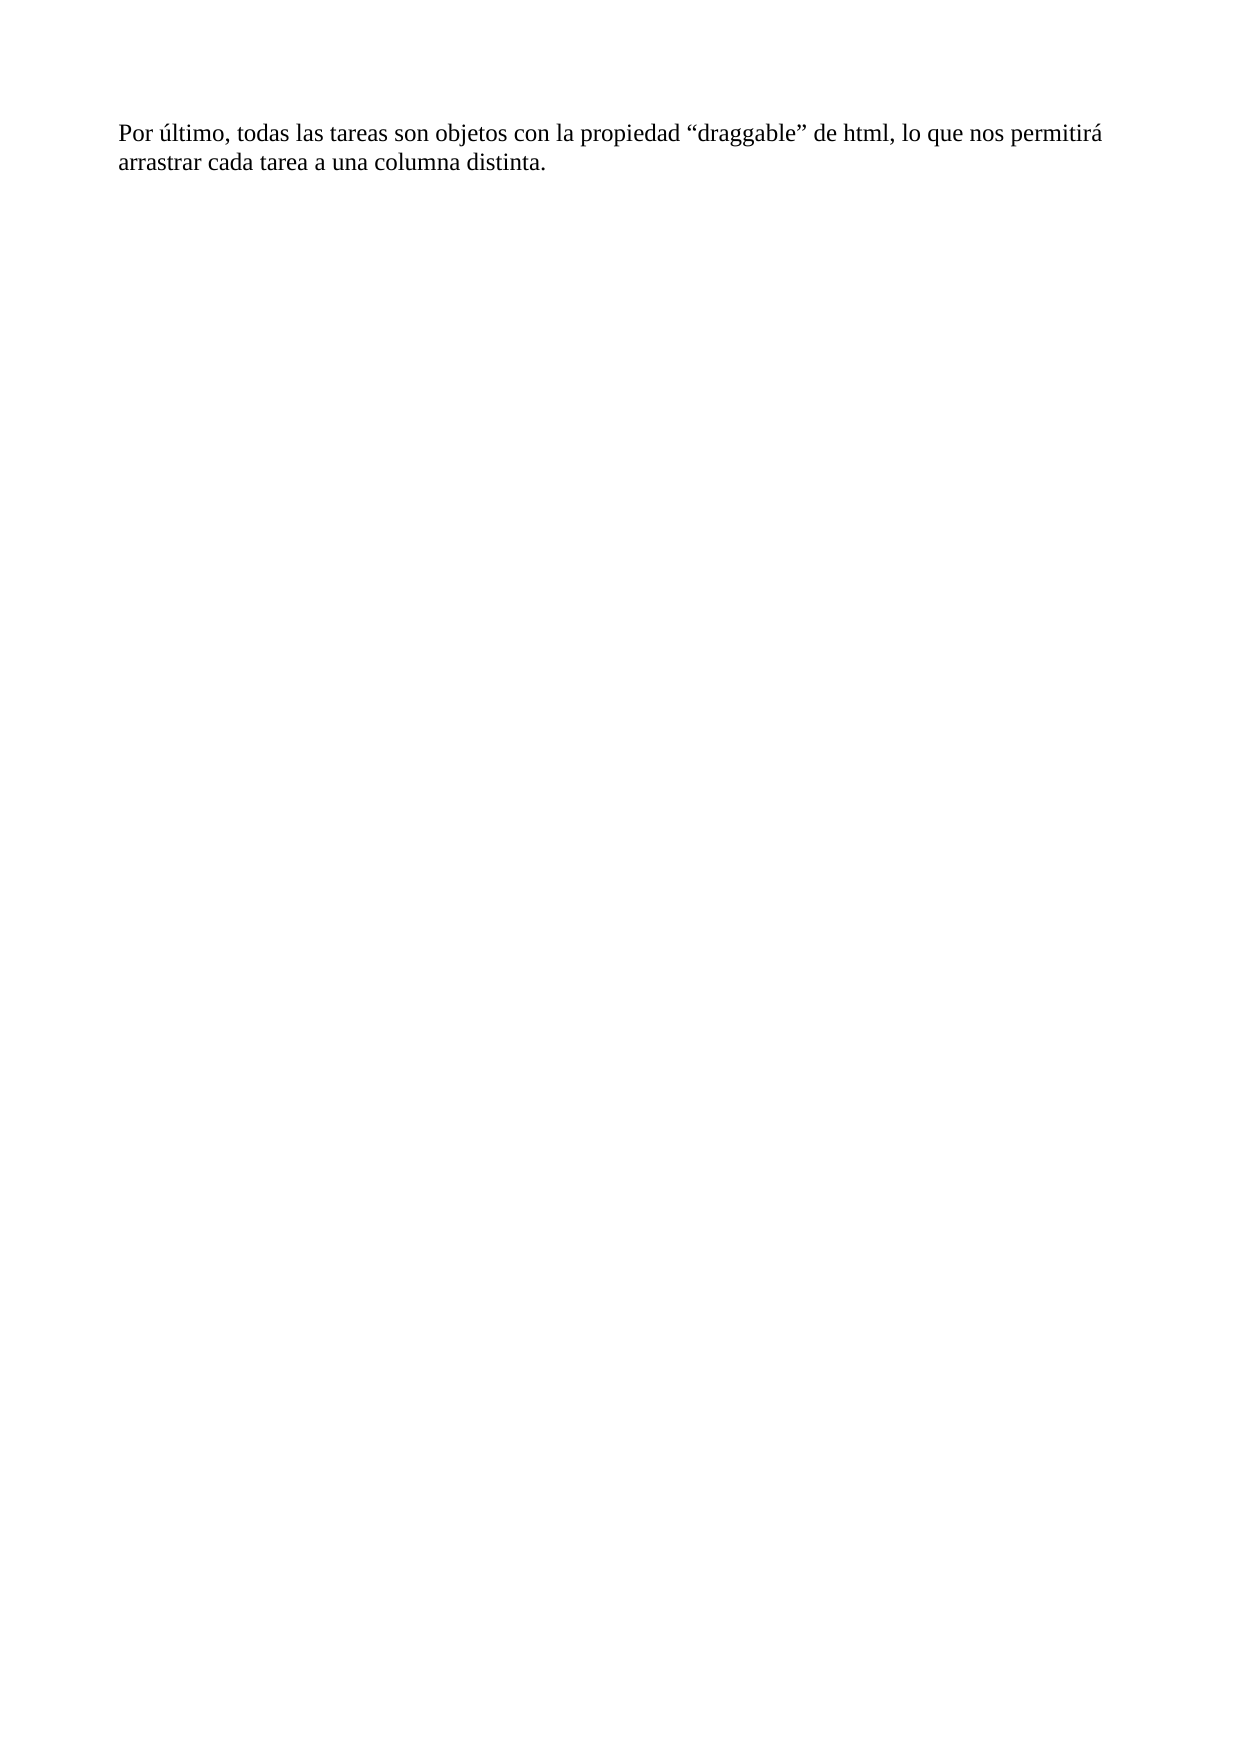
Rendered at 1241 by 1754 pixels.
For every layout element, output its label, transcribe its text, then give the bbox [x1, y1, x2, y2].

text Por último, todas las tareas son objetos con la propiedad “draggable” de html, lo que nos permitirá arrastrar cada tarea a una columna distinta. [118, 118, 1122, 176]
